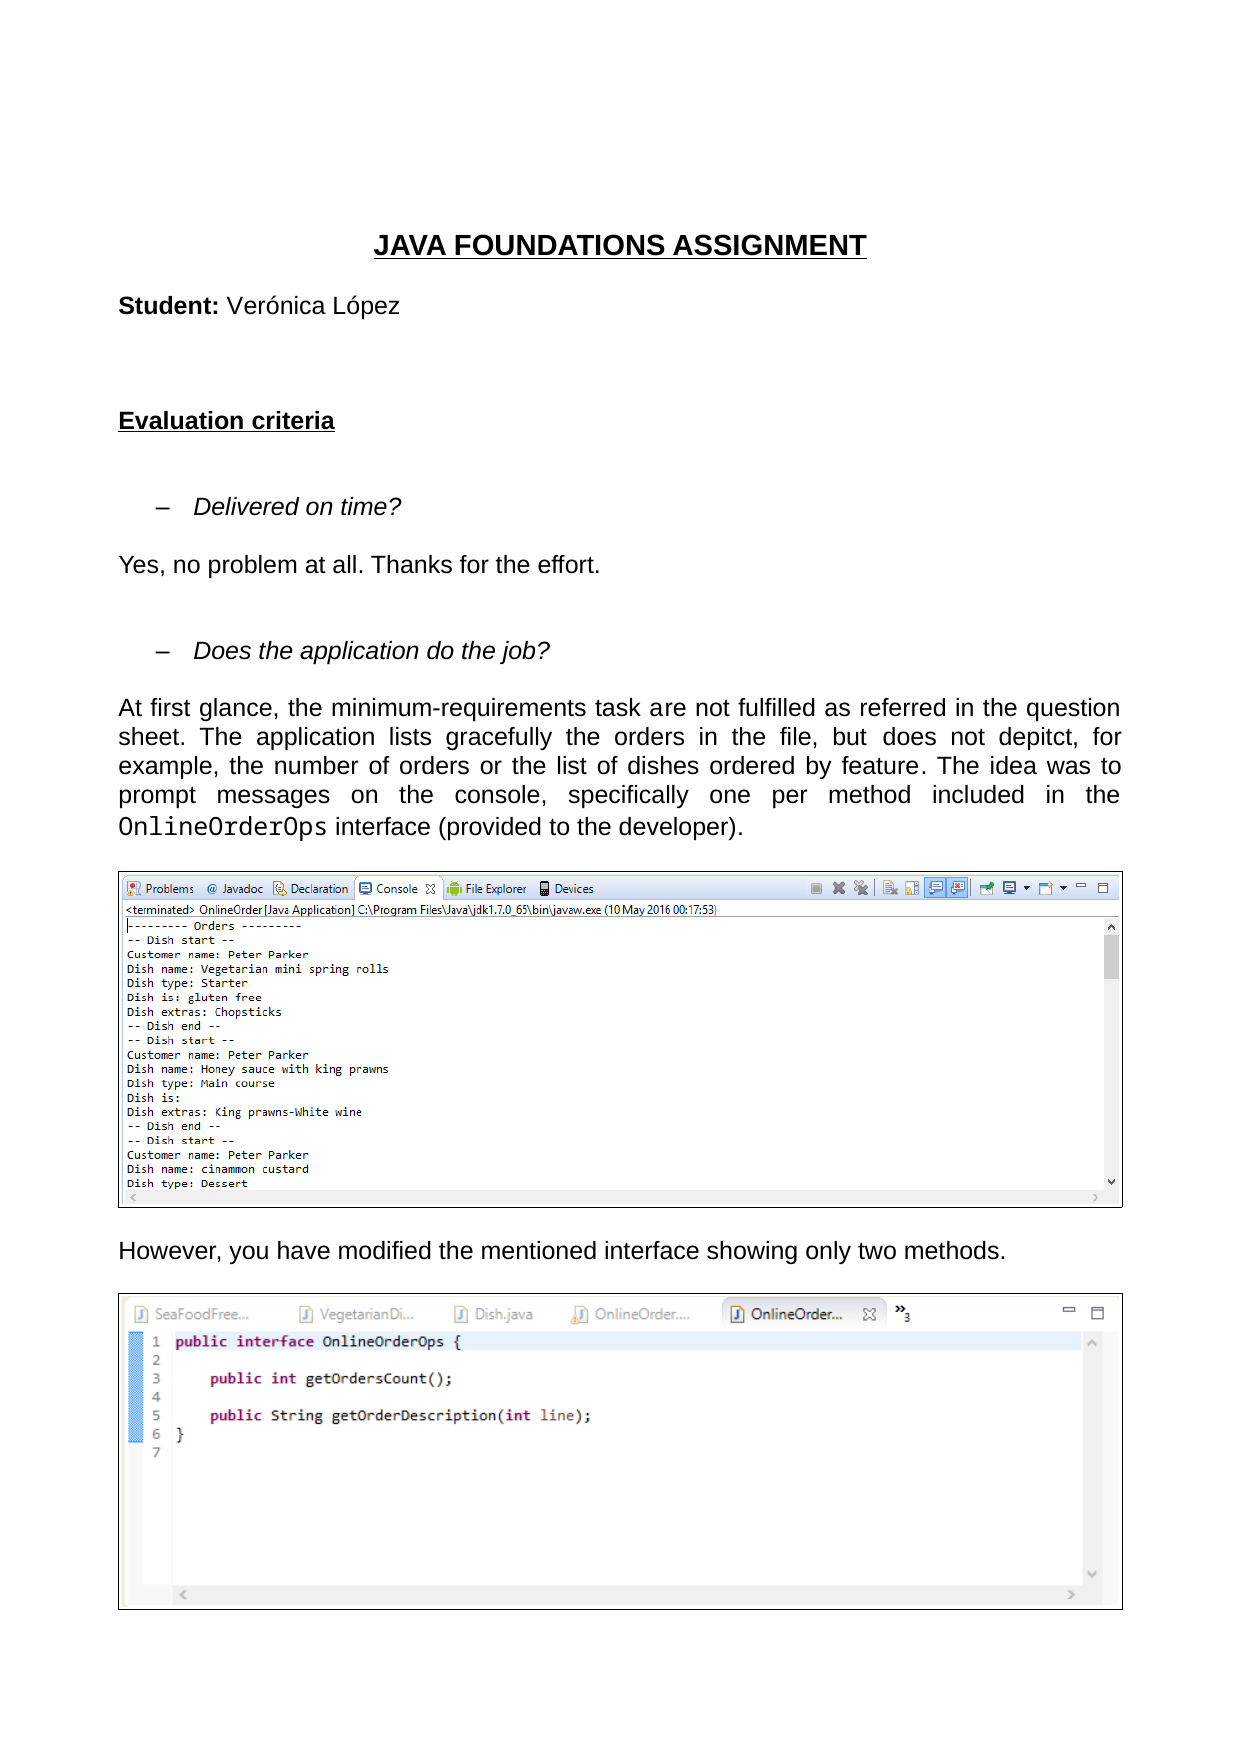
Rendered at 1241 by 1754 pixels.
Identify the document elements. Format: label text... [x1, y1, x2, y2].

text Yes, no problem at all. Thanks for the effort. [118, 549, 1122, 578]
list Does the application do the job? [156, 636, 1122, 665]
text Student: Verónica López [118, 291, 1122, 319]
text At first glance, the minimum-requirements task are not fulfilled as referred in the question sheet. The application lists gracefully the orders in the file, but does not depitct, for example, the number of orders or the list of dishes ordered by feature. The idea was to prompt messages on the console, specifically one per method included in the OnlineOrderOps interface (provided to the developer). [118, 693, 1122, 842]
list Delivered on time? [156, 492, 1122, 521]
text JAVA FOUNDATIONS ASSIGNMENT [118, 228, 1122, 262]
text However, you have modified the mentioned interface showing only two methods. [118, 1236, 1122, 1264]
text Evaluation criteria [118, 406, 1122, 434]
